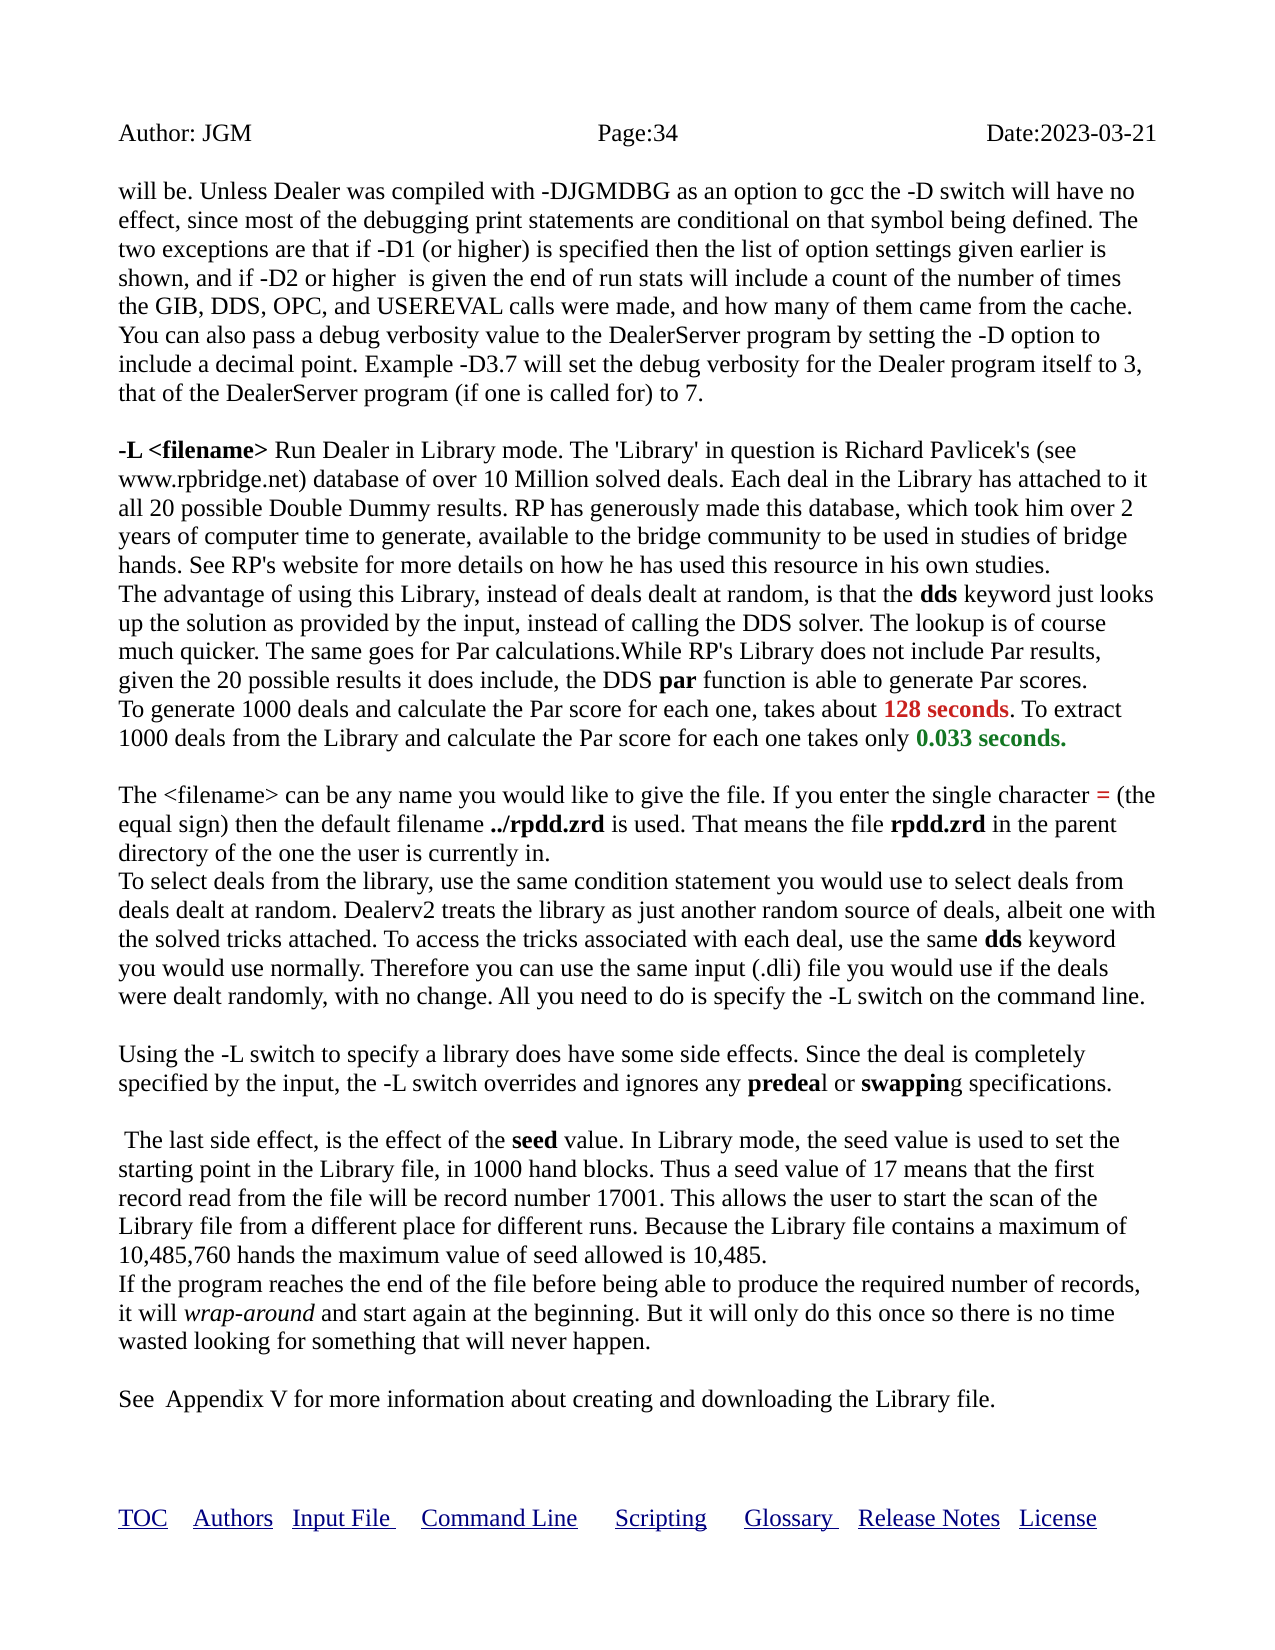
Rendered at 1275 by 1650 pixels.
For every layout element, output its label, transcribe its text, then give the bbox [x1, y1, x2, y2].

text will be. Unless Dealer was compiled with -DJGMDBG as an option to gcc the -D switch will have no effect, since most of the debugging print statements are conditional on that symbol being defined. The two exceptions are that if -D1 (or higher) is specified then the list of option settings given earlier is shown, and if -D2 or higher is given the end of run stats will include a count of the number of times the GIB, DDS, OPC, and USEREVAL calls were made, and how many of them came from the cache. [118, 176, 1157, 320]
text The last side effect, is the effect of the seed value. In Library mode, the seed value is used to set the starting point in the Library file, in 1000 hand blocks. Thus a seed value of 17 means that the first record read from the file will be record number 17001. This allows the user to start the scan of the Library file from a different place for different runs. Because the Library file contains a maximum of 10,485,760 hands the maximum value of seed allowed is 10,485. [118, 1125, 1157, 1269]
text To generate 1000 deals and calculate the Par score for each one, takes about 128 seconds. To extract 1000 deals from the Library and calculate the Par score for each one takes only 0.033 seconds. [118, 694, 1157, 751]
text The <filename> can be any name you would like to give the file. If you enter the single character = (the equal sign) then the default filename ../rpdd.zrd is used. That means the file rpdd.zrd in the parent directory of the one the user is currently in. [118, 780, 1157, 866]
text See Appendix V for more information about creating and downloading the Library file. [118, 1384, 1157, 1413]
text You can also pass a debug verbosity value to the DealerServer program by setting the -D option to include a decimal point. Example -D3.7 will set the debug verbosity for the Dealer program itself to 3, that of the DealerServer program (if one is called for) to 7. [118, 320, 1157, 406]
text Using the -L switch to specify a library does have some side effects. Since the deal is completely specified by the input, the -L switch overrides and ignores any predeal or swapping specifications. [118, 1039, 1157, 1096]
text The advantage of using this Library, instead of deals dealt at random, is that the dds keyword just looks up the solution as provided by the input, instead of calling the DDS solver. The lookup is of course much quicker. The same goes for Par calculations.While RP's Library does not include Par results, given the 20 possible results it does include, the DDS par function is able to generate Par scores. [118, 579, 1157, 694]
text To select deals from the library, use the same condition statement you would use to select deals from deals dealt at random. Dealerv2 treats the library as just another random source of deals, albeit one with the solved tricks attached. To access the tricks associated with each deal, use the same dds keyword you would use normally. Therefore you can use the same input (.dli) file you would use if the deals were dealt randomly, with no change. All you need to do is specify the -L switch on the command line. [118, 866, 1157, 1010]
text -L <filename> Run Dealer in Library mode. The 'Library' in question is Richard Pavlicek's (see www.rpbridge.net) database of over 10 Million solved deals. Each deal in the Library has attached to it all 20 possible Double Dummy results. RP has generously made this database, which took him over 2 years of computer time to generate, available to the bridge community to be used in studies of bridge hands. See RP's website for more details on how he has used this resource in his own studies. [118, 435, 1157, 579]
text If the program reaches the end of the file before being able to produce the required number of records, it will wrap-around and start again at the beginning. But it will only do this once so there is no time wasted looking for something that will never happen. [118, 1269, 1157, 1355]
